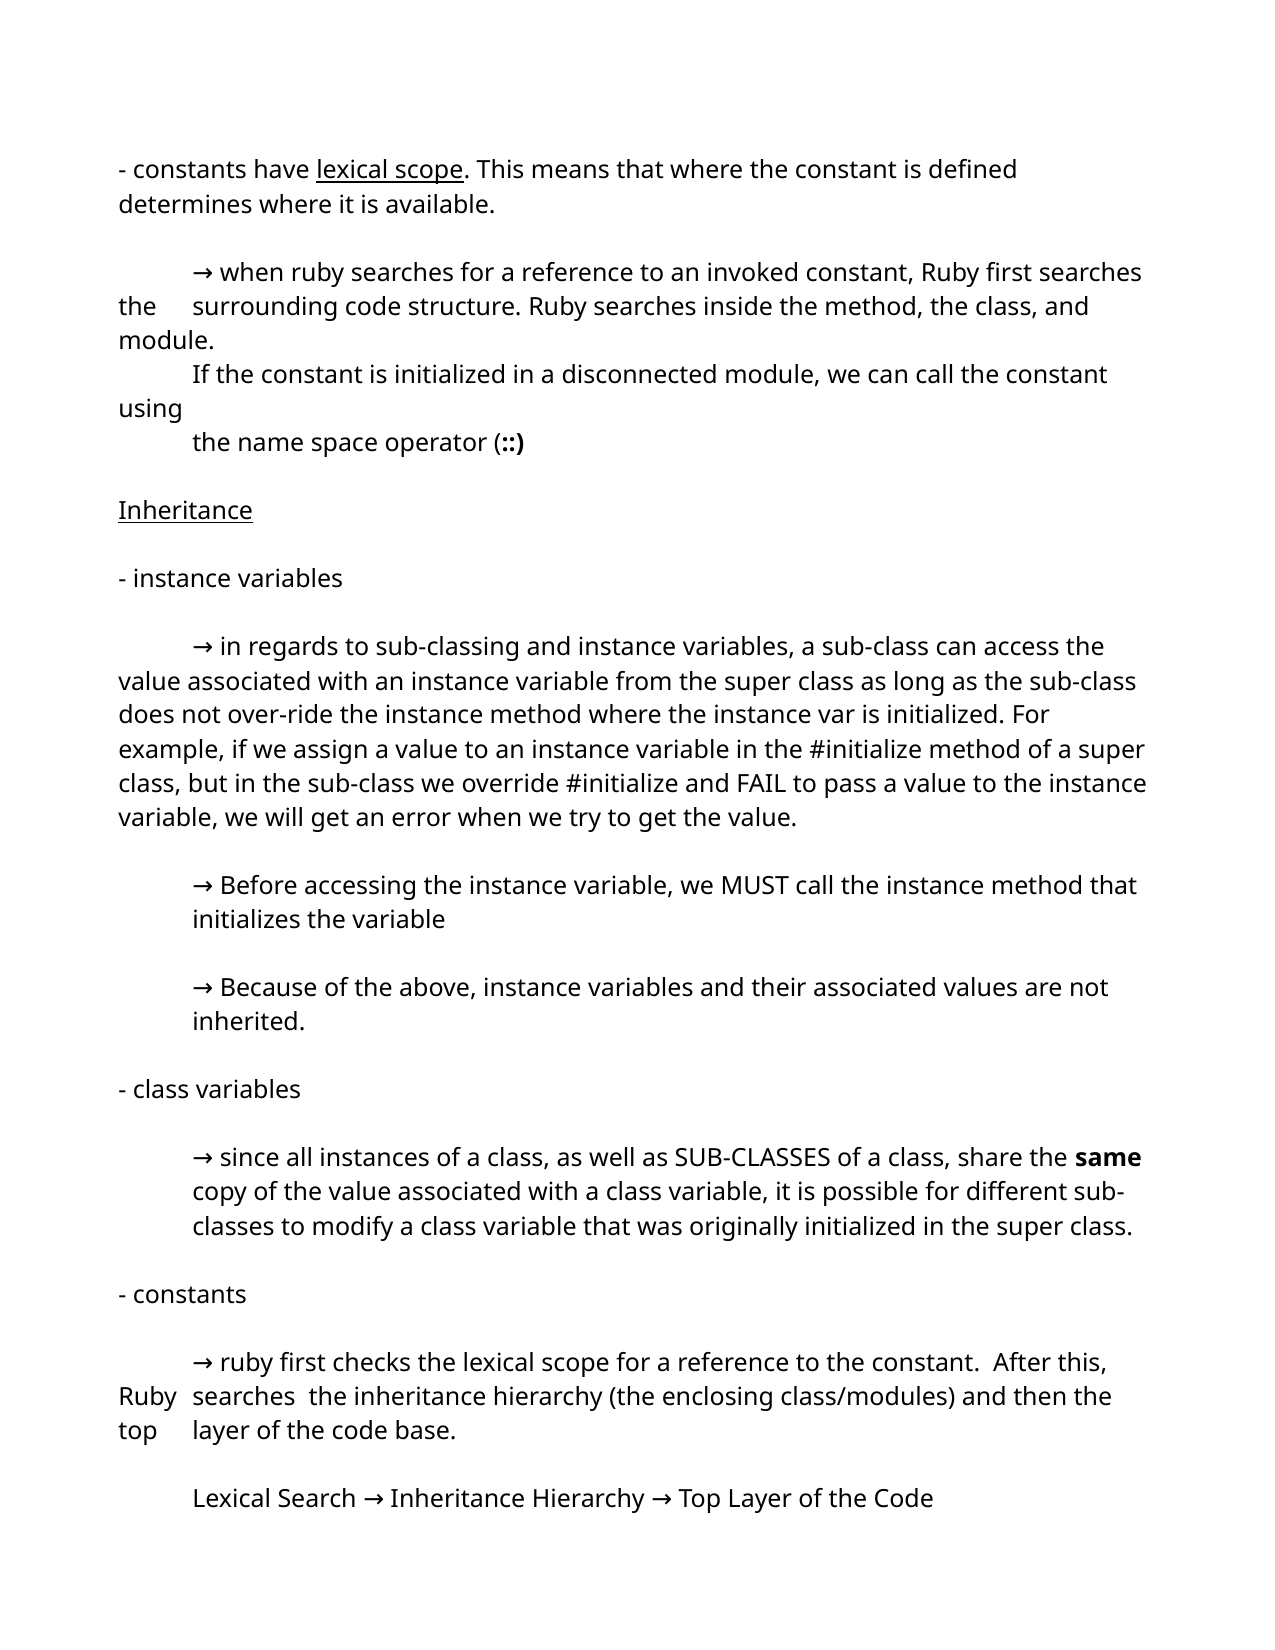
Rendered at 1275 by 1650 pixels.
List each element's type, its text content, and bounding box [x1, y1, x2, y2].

text - instance variables [118, 561, 1157, 595]
text Inheritance [118, 493, 1157, 527]
text → Before accessing the instance variable, we MUST call the instance method that initializes the variable [118, 867, 1157, 936]
text Lexical Search → Inheritance Hierarchy → Top Layer of the Code [118, 1481, 1157, 1515]
text the name space operator (::) [118, 425, 1157, 459]
text - class variables [118, 1072, 1157, 1106]
text → in regards to sub-classing and instance variables, a sub-class can access the value associated with an instance variable from the super class as long as the sub-class does not over-ride the instance method where the instance var is initialized. For example, if we assign a value to an instance variable in the #initialize method of a super class, but in the sub-class we override #initialize and FAIL to pass a value to the instance variable, we will get an error when we try to get the value. [118, 629, 1157, 833]
text → Because of the above, instance variables and their associated values are not inherited. [118, 970, 1157, 1038]
text → since all instances of a class, as well as SUB-CLASSES of a class, share the same copy of the value associated with a class variable, it is possible for different sub- classes to modify a class variable that was originally initialized in the super class. [118, 1140, 1157, 1242]
text → when ruby searches for a reference to an invoked constant, Ruby first searches the surrounding code structure. Ruby searches inside the method, the class, and module. [118, 254, 1157, 357]
text - constants [118, 1276, 1157, 1310]
text If the constant is initialized in a disconnected module, we can call the constant using [118, 357, 1157, 425]
text → ruby first checks the lexical scope for a reference to the constant. After this, Ruby searches the inheritance hierarchy (the enclosing class/modules) and then the top layer of the code base. [118, 1344, 1157, 1447]
text - constants have lexical scope. This means that where the constant is defined determines where it is available. [118, 152, 1157, 220]
